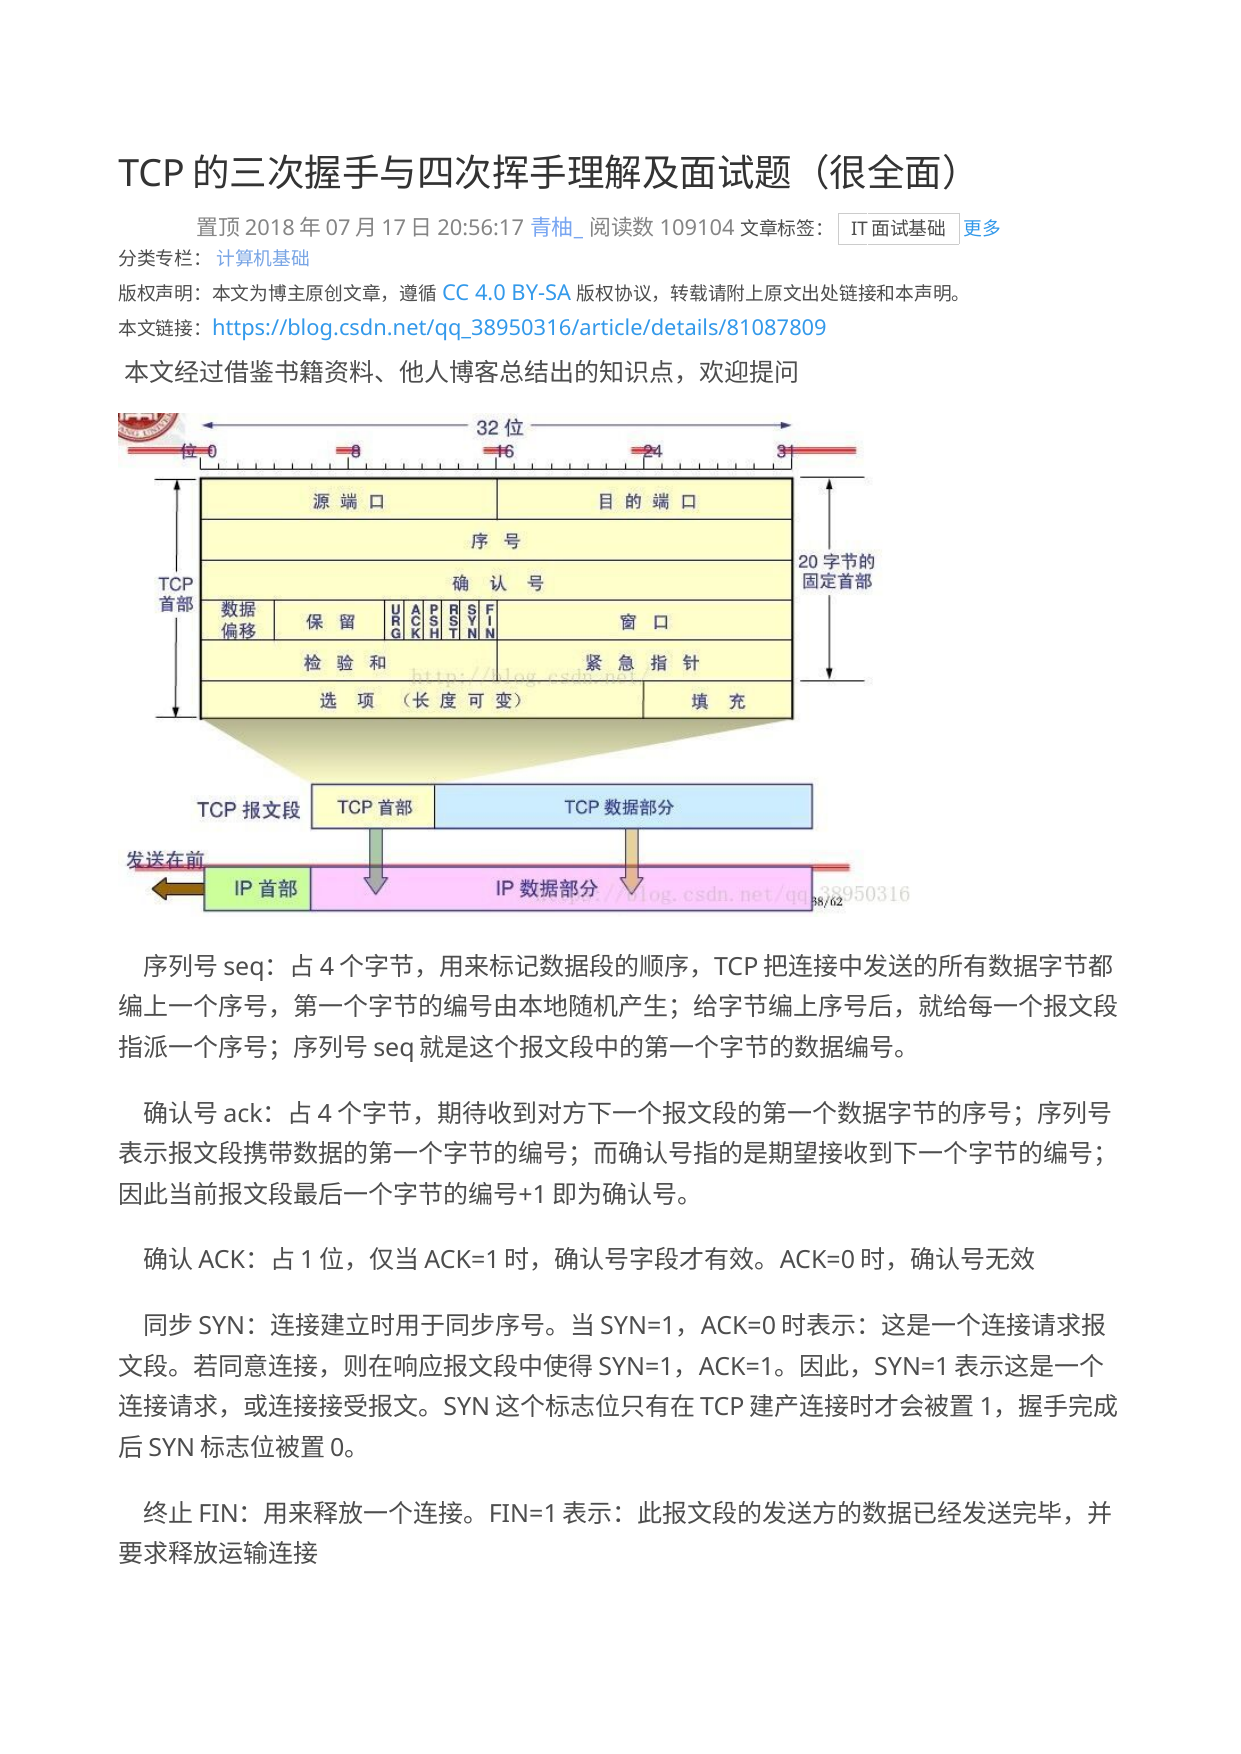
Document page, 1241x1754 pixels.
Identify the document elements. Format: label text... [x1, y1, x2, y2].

text 序列号seq：占4个字节，用来标记数据段的顺序，TCP把连接中发送的所有数据字节都编上一个序号，第一个字节的编号由本地随机产生；给字节编上序号后，就给每一个报文段指派一个序号；序列号seq就是这个报文段中的第一个字节的数据编号。 [118, 942, 1122, 1064]
text 同步SYN：连接建立时用于同步序号。当SYN=1，ACK=0时表示：这是一个连接请求报文段。若同意连接，则在响应报文段中使得SYN=1，ACK=1。因此，SYN=1表示这是一个连接请求，或连接接受报文。SYN这个标志位只有在TCP建产连接时才会被置1，握手完成后SYN标志位被置0。 [118, 1301, 1122, 1464]
text 终止FIN：用来释放一个连接。FIN=1表示：此报文段的发送方的数据已经发送完毕，并要求释放运输连接 [118, 1489, 1122, 1570]
text 本文经过借鉴书籍资料、他人博客总结出的知识点，欢迎提问 [118, 348, 1122, 389]
subtitle TCP的三次握手与四次挥手理解及面试题（很全面） [118, 143, 1122, 198]
text 分类专栏： 计算机基础 [118, 244, 1084, 271]
text 确认ACK：占1位，仅当ACK=1时，确认号字段才有效。ACK=0时，确认号无效 [118, 1236, 1122, 1276]
text 置顶 2018年07月17日 20:56:17 青柚_ 阅读数 109104 文章标签： IT面试基础 更多 [118, 210, 1078, 244]
text 确认号ack：占4个字节，期待收到对方下一个报文段的第一个数据字节的序号；序列号表示报文段携带数据的第一个字节的编号；而确认号指的是期望接收到下一个字节的编号；因此当前报文段最后一个字节的编号+1即为确认号。 [118, 1089, 1122, 1211]
text 版权声明：本文为博主原创文章，遵循 CC 4.0 BY-SA 版权协议，转载请附上原文出处链接和本声明。 [118, 277, 1122, 306]
picture [118, 413, 923, 917]
text 本文链接：https://blog.csdn.net/qq_38950316/article/details/81087809 [118, 312, 1122, 342]
